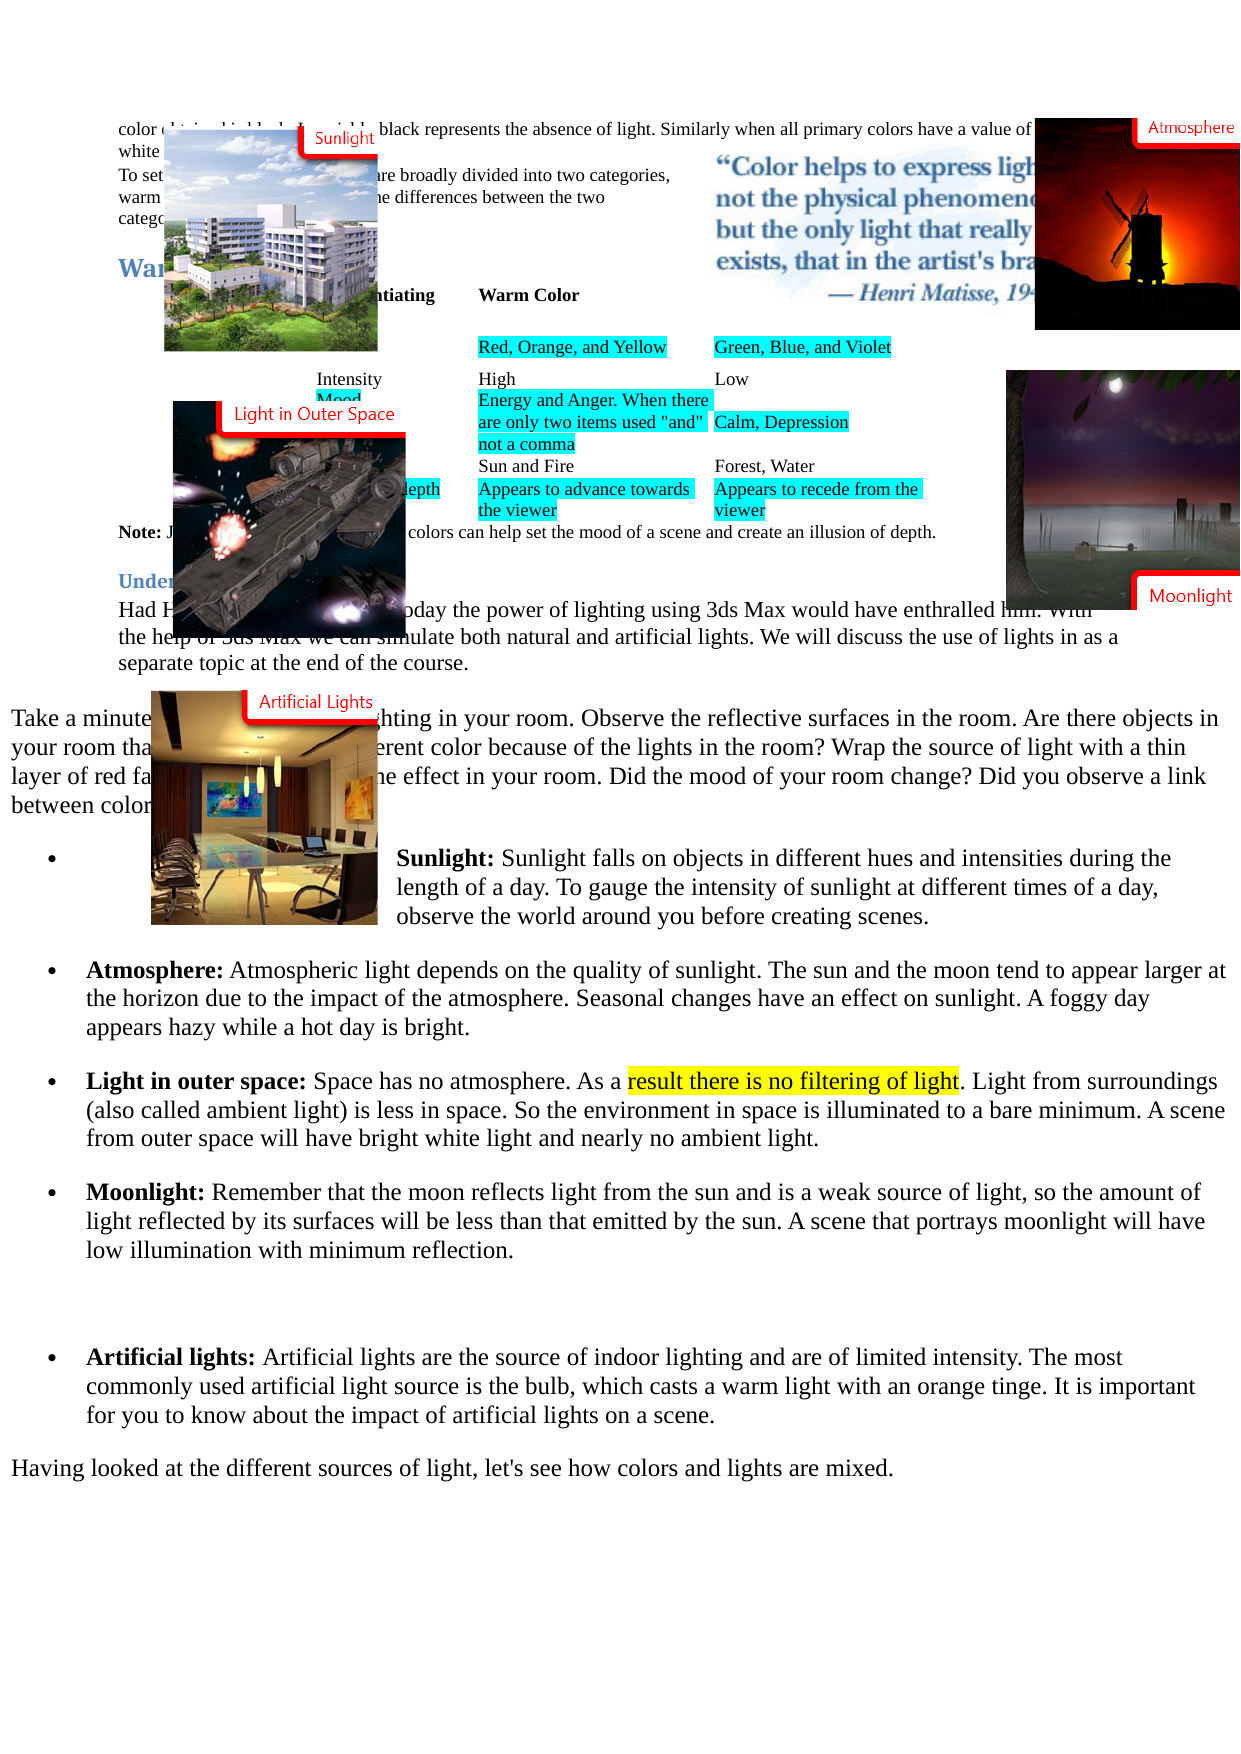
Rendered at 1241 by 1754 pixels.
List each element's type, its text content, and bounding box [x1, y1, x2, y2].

table_header Take a minute now to observe the lighting in your room. Observe the reflective surfaces in the room. Are there objects in your room that appear to be of a different color because of the lights in the room? Wrap the source of light with a thin layer of red fabric or paper and see the effect in your room. Did the mood of your room change? Did you observe a link between color and light? [11, 679, 1229, 818]
table_cell Color [316, 327, 478, 367]
table_cell Appears to recede from the viewer [714, 478, 924, 521]
picture [1006, 370, 1240, 610]
text Note: Judicious use of warm and cool colors can help set the mood of a scene and create an illusion of depth. [406, 521, 1006, 542]
picture [151, 690, 378, 925]
table_cell Sun and Fire [478, 454, 714, 477]
picture [172, 401, 406, 638]
picture [163, 126, 378, 352]
picture [694, 118, 1240, 330]
table_header Differentiating Factor [378, 284, 478, 327]
table_cell Red, Orange, and Yellow [478, 327, 714, 367]
table_header Sunlight: Sunlight falls on objects in different hues and intensities during the length of a day. To gauge the intensity of sunlight at different times of a day, observe the world around you before creating scenes. Atmosphere: Atmospheric light depends on the quality of sunlight. The sun and the moon tend to appear larger at the horizon due to the impact of the atmosphere. Seasonal changes have an effect on sunlight. A foggy day appears hazy while a hot day is bright. Light in outer space: Space has no atmosphere. As a result there is no filtering of light. Light from surroundings (also called ambient light) is less in space. So the environment in space is illuminated to a bare minimum. A scene from outer space will have bright white light and nearly no ambient light. Moonlight: Remember that the moon reflects light from the sun and is a weak source of light, so the amount of light reflected by its surfaces will be less than that emitted by the sun. A scene that portrays moonlight will have low illumination with minimum reflection. Artificial lights: Artificial lights are the source of indoor lighting and are of limited intensity. The most commonly used artificial light source is the bulb, which casts a warm light with an orange tinge. It is important for you to know about the impact of artificial lights on a scene. Having looked at the different sources of light, let's see how colors and lights are mixed. [11, 819, 1229, 1482]
table_cell Low [714, 368, 924, 389]
table_cell Intensity [316, 368, 478, 389]
subtitle Understanding Lights [118, 569, 172, 593]
text The RGB model is the color model for light. A computer monitor creates colors by mixing different proportions of red, green, and blue. A scale of 0 to 255 represents the intensity of each of these primary colors. When all the primary colors have a value of zero, the color obtained is black. Invariably black represents the absence of light. Similarly when all primary colors have a value of 255 each, white is obtained. [118, 118, 1034, 161]
table_header Cool Color [714, 315, 924, 327]
table_cell Energy and Anger. When there are only two items used "and" not a comma [478, 389, 714, 454]
table_cell Mood [316, 389, 478, 454]
table_cell Forest, Water [714, 454, 924, 477]
subtitle Understanding Lights [406, 569, 1006, 593]
table_cell Green, Blue, and Violet [714, 327, 924, 367]
subtitle Warm vs. Cool Colors [118, 253, 163, 284]
table_cell Illusion of depth [406, 478, 478, 521]
text Had Henri Matisse been alive today the power of lighting using 3ds Max would have enthralled him. With the help of 3ds Max we can simulate both natural and artificial lights. We will discuss the use of lights in as a separate topic at the end of the course. [118, 596, 1122, 676]
table_cell Calm, Depression [714, 389, 924, 454]
subtitle Warm vs. Cool Colors [378, 253, 694, 284]
text To set the mood of a scene colors are broadly divided into two categories, warm and cool. Given below are the differences between the two categories. [378, 164, 694, 229]
table_cell Example [406, 454, 478, 477]
table_header Warm Color [478, 284, 714, 327]
table_cell Appears to advance towards the viewer [478, 478, 714, 521]
table_cell High [478, 368, 714, 389]
